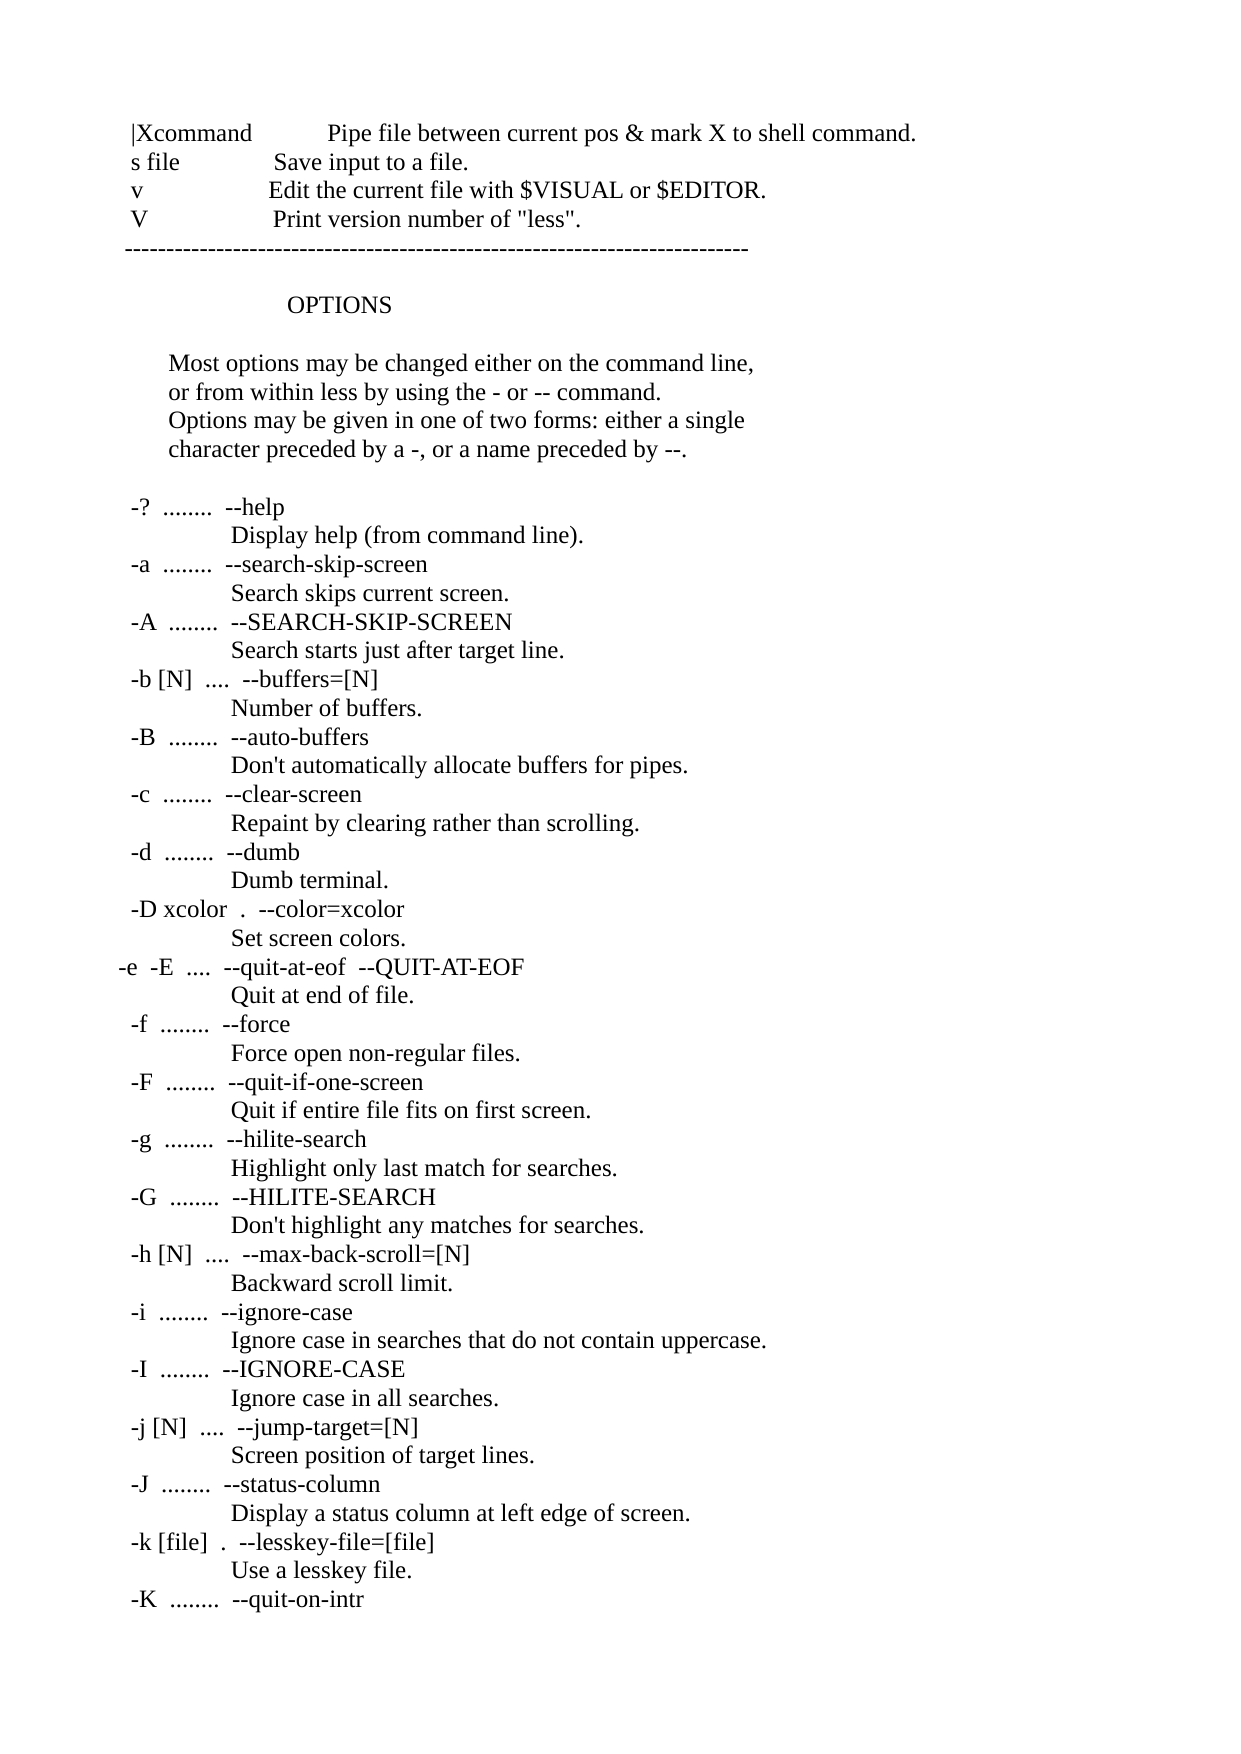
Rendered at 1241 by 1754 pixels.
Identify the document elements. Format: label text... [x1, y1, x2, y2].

text or from within less by using the - or -- command. [118, 377, 1122, 406]
text Don't automatically allocate buffers for pipes. [118, 751, 1122, 779]
text Quit if entire file fits on first screen. [118, 1096, 1122, 1124]
text -f ........ --force [118, 1009, 1122, 1038]
text Force open non-regular files. [118, 1038, 1122, 1067]
text -I ........ --IGNORE-CASE [118, 1354, 1122, 1383]
text -d ........ --dumb [118, 837, 1122, 866]
text -D xcolor . --color=xcolor [118, 894, 1122, 923]
text -a ........ --search-skip-screen [118, 549, 1122, 578]
text -J ........ --status-column [118, 1469, 1122, 1498]
text -i ........ --ignore-case [118, 1297, 1122, 1326]
text Repaint by clearing rather than scrolling. [118, 808, 1122, 837]
text Search skips current screen. [118, 578, 1122, 607]
text -h [N] .... --max-back-scroll=[N] [118, 1239, 1122, 1268]
text -K ........ --quit-on-intr [118, 1584, 1122, 1613]
text v Edit the current file with $VISUAL or $EDITOR. [118, 176, 1122, 204]
text Most options may be changed either on the command line, [118, 348, 1122, 377]
text -? ........ --help [118, 492, 1122, 521]
text Search starts just after target line. [118, 636, 1122, 664]
text Use a lesskey file. [118, 1556, 1122, 1584]
text character preceded by a -, or a name preceded by --. [118, 434, 1122, 463]
text Display help (from command line). [118, 521, 1122, 549]
text Number of buffers. [118, 693, 1122, 722]
text Backward scroll limit. [118, 1268, 1122, 1297]
text -j [N] .... --jump-target=[N] [118, 1412, 1122, 1441]
text Set screen colors. [118, 923, 1122, 952]
text Options may be given in one of two forms: either a single [118, 406, 1122, 434]
text Quit at end of file. [118, 981, 1122, 1009]
text Ignore case in searches that do not contain uppercase. [118, 1326, 1122, 1354]
text Screen position of target lines. [118, 1441, 1122, 1469]
text Display a status column at left edge of screen. [118, 1498, 1122, 1527]
text Don't highlight any matches for searches. [118, 1211, 1122, 1239]
text -A ........ --SEARCH-SKIP-SCREEN [118, 607, 1122, 636]
text OPTIONS [118, 291, 1122, 319]
text |Xcommand Pipe file between current pos & mark X to shell command. [118, 118, 1122, 147]
text -b [N] .... --buffers=[N] [118, 664, 1122, 693]
text V Print version number of "less". [118, 204, 1122, 233]
text -c ........ --clear-screen [118, 779, 1122, 808]
text Ignore case in all searches. [118, 1383, 1122, 1412]
text -g ........ --hilite-search [118, 1124, 1122, 1153]
text -G ........ --HILITE-SEARCH [118, 1182, 1122, 1211]
text s file Save input to a file. [118, 147, 1122, 176]
text -B ........ --auto-buffers [118, 722, 1122, 751]
text Highlight only last match for searches. [118, 1153, 1122, 1182]
text -e -E .... --quit-at-eof --QUIT-AT-EOF [118, 952, 1122, 981]
text --------------------------------------------------------------------------- [118, 233, 1122, 262]
text Dumb terminal. [118, 866, 1122, 894]
text -k [file] . --lesskey-file=[file] [118, 1527, 1122, 1556]
text -F ........ --quit-if-one-screen [118, 1067, 1122, 1096]
